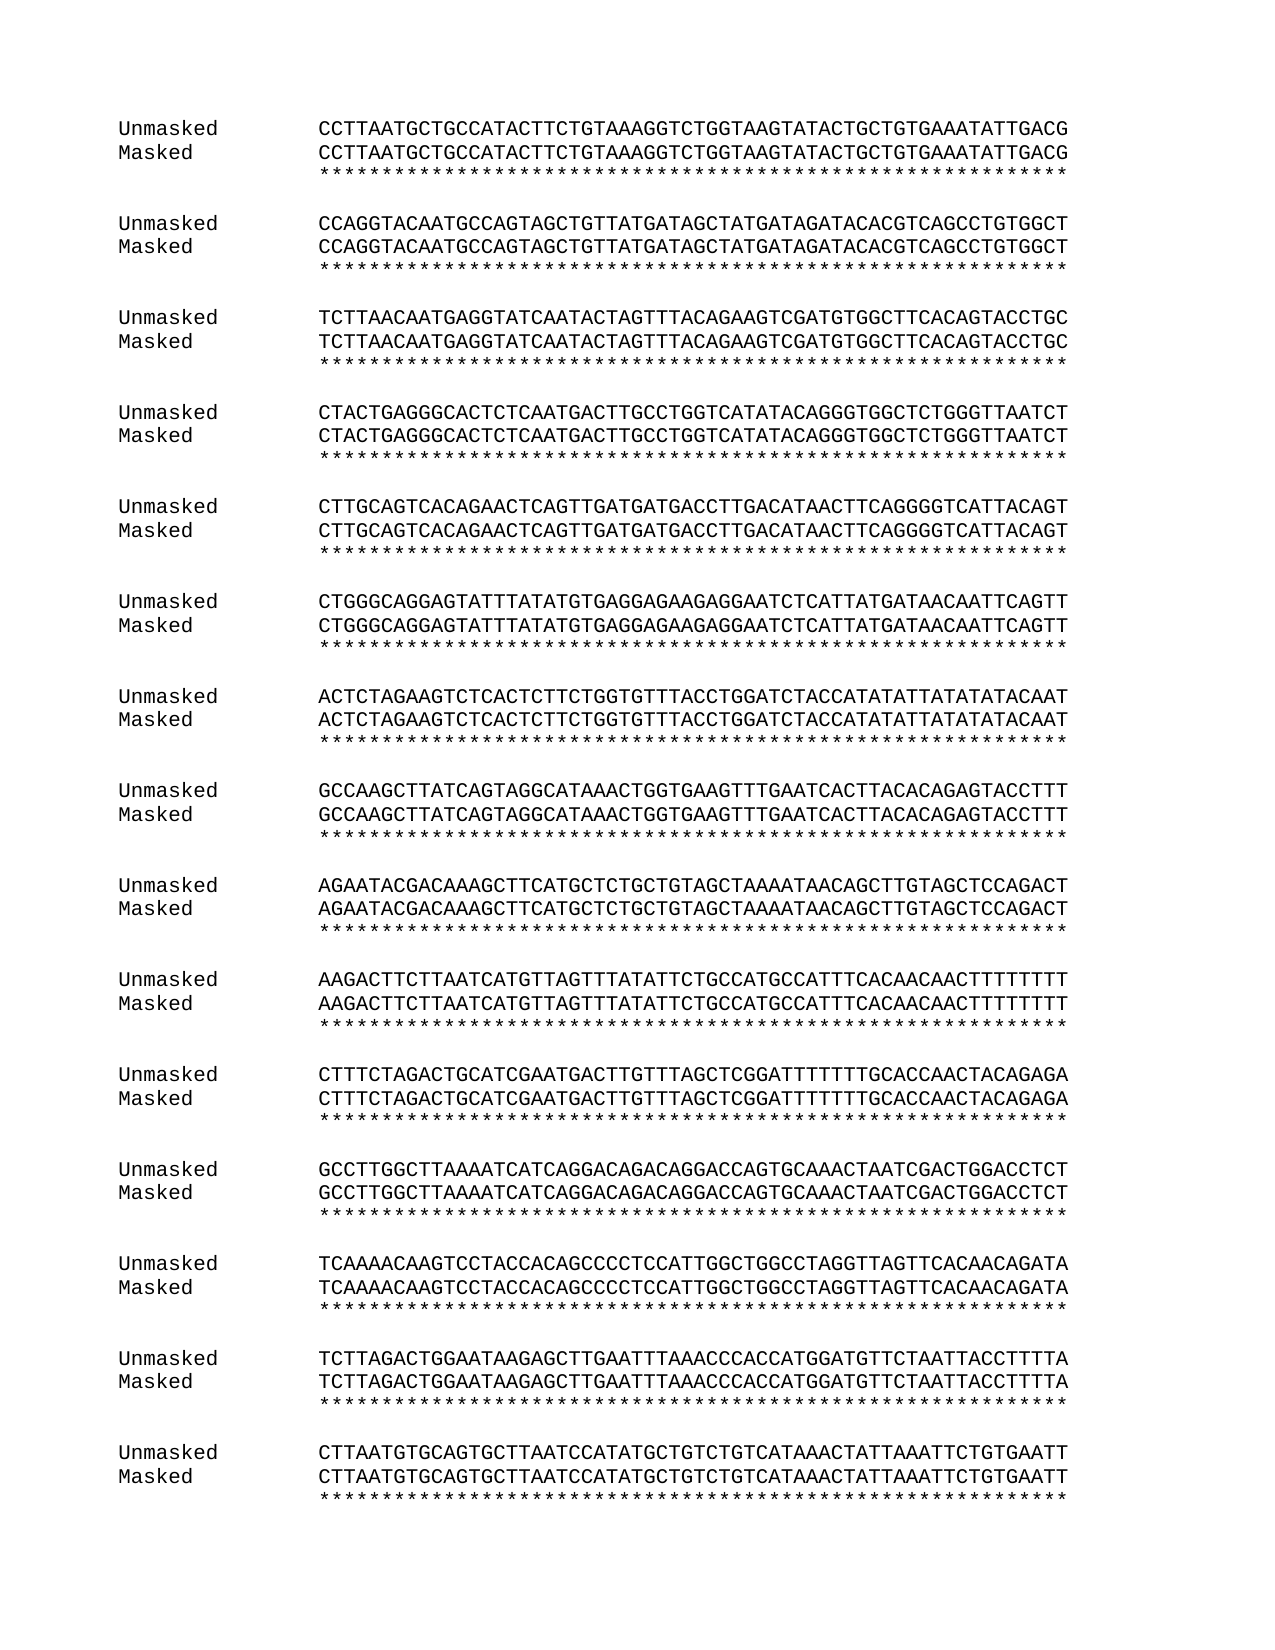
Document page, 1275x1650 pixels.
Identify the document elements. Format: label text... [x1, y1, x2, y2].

text Masked AGAATACGACAAAGCTTCATGCTCTGCTGTAGCTAAAATAACAGCTTGTAGCTCCAGACT [118, 898, 1157, 922]
text Unmasked CCTTAATGCTGCCATACTTCTGTAAAGGTCTGGTAAGTATACTGCTGTGAAATATTGACG [118, 118, 1157, 142]
text Masked GCCAAGCTTATCAGTAGGCATAAACTGGTGAAGTTTGAATCACTTACACAGAGTACCTTT [118, 804, 1157, 827]
text Masked CTTGCAGTCACAGAACTCAGTTGATGATGACCTTGACATAACTTCAGGGGTCATTACAGT [118, 520, 1157, 544]
text ************************************************************ [118, 1395, 1157, 1419]
text Unmasked CTTAATGTGCAGTGCTTAATCCATATGCTGTCTGTCATAAACTATTAAATTCTGTGAATT [118, 1442, 1157, 1466]
text Unmasked CTGGGCAGGAGTATTTATATGTGAGGAGAAGAGGAATCTCATTATGATAACAATTCAGTT [118, 591, 1157, 615]
text ************************************************************ [118, 733, 1157, 757]
text Masked TCTTAGACTGGAATAAGAGCTTGAATTTAAACCCACCATGGATGTTCTAATTACCTTTTA [118, 1371, 1157, 1395]
text ************************************************************ [118, 1206, 1157, 1229]
text ************************************************************ [118, 1017, 1157, 1040]
text Masked AAGACTTCTTAATCATGTTAGTTTATATTCTGCCATGCCATTTCACAACAACTTTTTTTT [118, 993, 1157, 1017]
text ************************************************************ [118, 1111, 1157, 1135]
text Masked CTACTGAGGGCACTCTCAATGACTTGCCTGGTCATATACAGGGTGGCTCTGGGTTAATCT [118, 426, 1157, 449]
text Unmasked GCCTTGGCTTAAAATCATCAGGACAGACAGGACCAGTGCAAACTAATCGACTGGACCTCT [118, 1158, 1157, 1182]
text Masked CTTAATGTGCAGTGCTTAATCCATATGCTGTCTGTCATAAACTATTAAATTCTGTGAATT [118, 1466, 1157, 1489]
text Masked TCAAAACAAGTCCTACCACAGCCCCTCCATTGGCTGGCCTAGGTTAGTTCACAACAGATA [118, 1277, 1157, 1300]
text ************************************************************ [118, 638, 1157, 662]
text Masked CCTTAATGCTGCCATACTTCTGTAAAGGTCTGGTAAGTATACTGCTGTGAAATATTGACG [118, 142, 1157, 165]
text Masked ACTCTAGAAGTCTCACTCTTCTGGTGTTTACCTGGATCTACCATATATTATATATACAAT [118, 709, 1157, 733]
text Unmasked AGAATACGACAAAGCTTCATGCTCTGCTGTAGCTAAAATAACAGCTTGTAGCTCCAGACT [118, 875, 1157, 898]
text ************************************************************ [118, 922, 1157, 946]
text Unmasked CCAGGTACAATGCCAGTAGCTGTTATGATAGCTATGATAGATACACGTCAGCCTGTGGCT [118, 213, 1157, 236]
text Unmasked AAGACTTCTTAATCATGTTAGTTTATATTCTGCCATGCCATTTCACAACAACTTTTTTTT [118, 969, 1157, 993]
text ************************************************************ [118, 354, 1157, 378]
text Unmasked ACTCTAGAAGTCTCACTCTTCTGGTGTTTACCTGGATCTACCATATATTATATATACAAT [118, 686, 1157, 709]
text ************************************************************ [118, 449, 1157, 473]
text ************************************************************ [118, 260, 1157, 284]
text Unmasked CTTGCAGTCACAGAACTCAGTTGATGATGACCTTGACATAACTTCAGGGGTCATTACAGT [118, 496, 1157, 520]
text Masked CTTTCTAGACTGCATCGAATGACTTGTTTAGCTCGGATTTTTTTGCACCAACTACAGAGA [118, 1088, 1157, 1111]
text Unmasked TCAAAACAAGTCCTACCACAGCCCCTCCATTGGCTGGCCTAGGTTAGTTCACAACAGATA [118, 1253, 1157, 1277]
text Unmasked TCTTAACAATGAGGTATCAATACTAGTTTACAGAAGTCGATGTGGCTTCACAGTACCTGC [118, 307, 1157, 331]
text Masked CTGGGCAGGAGTATTTATATGTGAGGAGAAGAGGAATCTCATTATGATAACAATTCAGTT [118, 615, 1157, 638]
text ************************************************************ [118, 1300, 1157, 1324]
text Unmasked GCCAAGCTTATCAGTAGGCATAAACTGGTGAAGTTTGAATCACTTACACAGAGTACCTTT [118, 780, 1157, 804]
text Unmasked TCTTAGACTGGAATAAGAGCTTGAATTTAAACCCACCATGGATGTTCTAATTACCTTTTA [118, 1348, 1157, 1371]
text Masked CCAGGTACAATGCCAGTAGCTGTTATGATAGCTATGATAGATACACGTCAGCCTGTGGCT [118, 236, 1157, 260]
text ************************************************************ [118, 827, 1157, 851]
text Masked TCTTAACAATGAGGTATCAATACTAGTTTACAGAAGTCGATGTGGCTTCACAGTACCTGC [118, 331, 1157, 354]
text ************************************************************ [118, 544, 1157, 567]
text Masked GCCTTGGCTTAAAATCATCAGGACAGACAGGACCAGTGCAAACTAATCGACTGGACCTCT [118, 1182, 1157, 1206]
text ************************************************************ [118, 165, 1157, 189]
text Unmasked CTTTCTAGACTGCATCGAATGACTTGTTTAGCTCGGATTTTTTTGCACCAACTACAGAGA [118, 1064, 1157, 1088]
text Unmasked CTACTGAGGGCACTCTCAATGACTTGCCTGGTCATATACAGGGTGGCTCTGGGTTAATCT [118, 402, 1157, 426]
text ************************************************************ [118, 1489, 1157, 1513]
